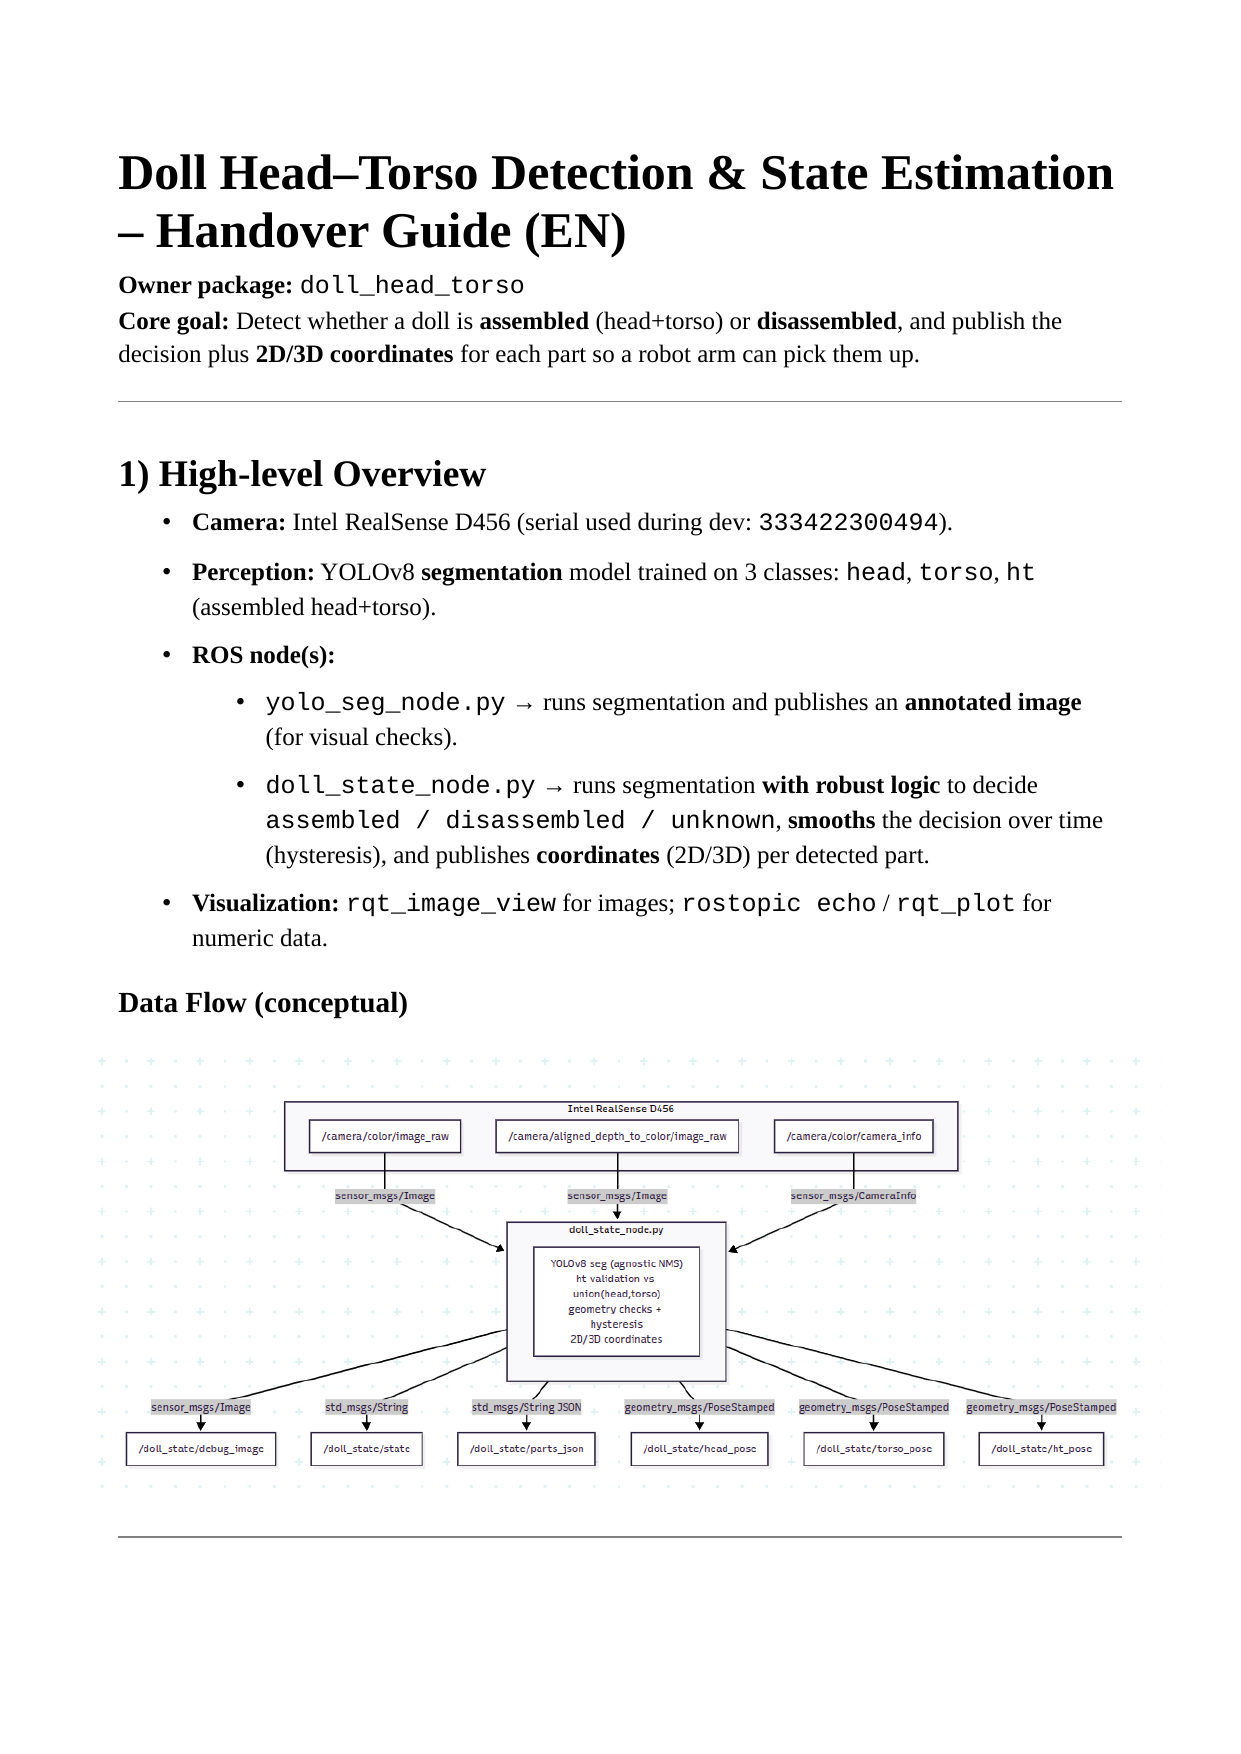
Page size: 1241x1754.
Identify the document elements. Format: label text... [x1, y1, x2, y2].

list doll_state_node.py → runs segmentation with robust logic to decide assembled / disassembled / unknown, smooths the decision over time (hysteresis), and publishes coordinates (2D/3D) per detected part. [236, 770, 1122, 869]
subtitle Data Flow (conceptual) [118, 985, 1122, 1019]
picture [79, 1043, 1161, 1499]
subtitle Doll Head–Torso Detection & State Estimation – Handover Guide (EN) [118, 143, 1122, 258]
list Perception: YOLOv8 segmentation model trained on 3 classes: head, torso, ht (assembled head+torso). [162, 557, 1122, 621]
list Visualization: rqt_image_view for images; rostopic echo / rqt_plot for numeric data. [162, 888, 1122, 952]
list Camera: Intel RealSense D456 (serial used during dev: 333422300494). [162, 507, 1122, 538]
text Owner package: doll_head_torso Core goal: Detect whether a doll is assembled (head+torso) or disassembled, and publish the decision plus 2D/3D coordinates for each part so a robot arm can pick them up. [118, 271, 1122, 367]
list yolo_seg_node.py → runs segmentation and publishes an annotated image (for visual checks). [236, 687, 1122, 751]
subtitle 1) High‑level Overview [118, 451, 1122, 494]
list ROS node(s): [162, 640, 1122, 668]
